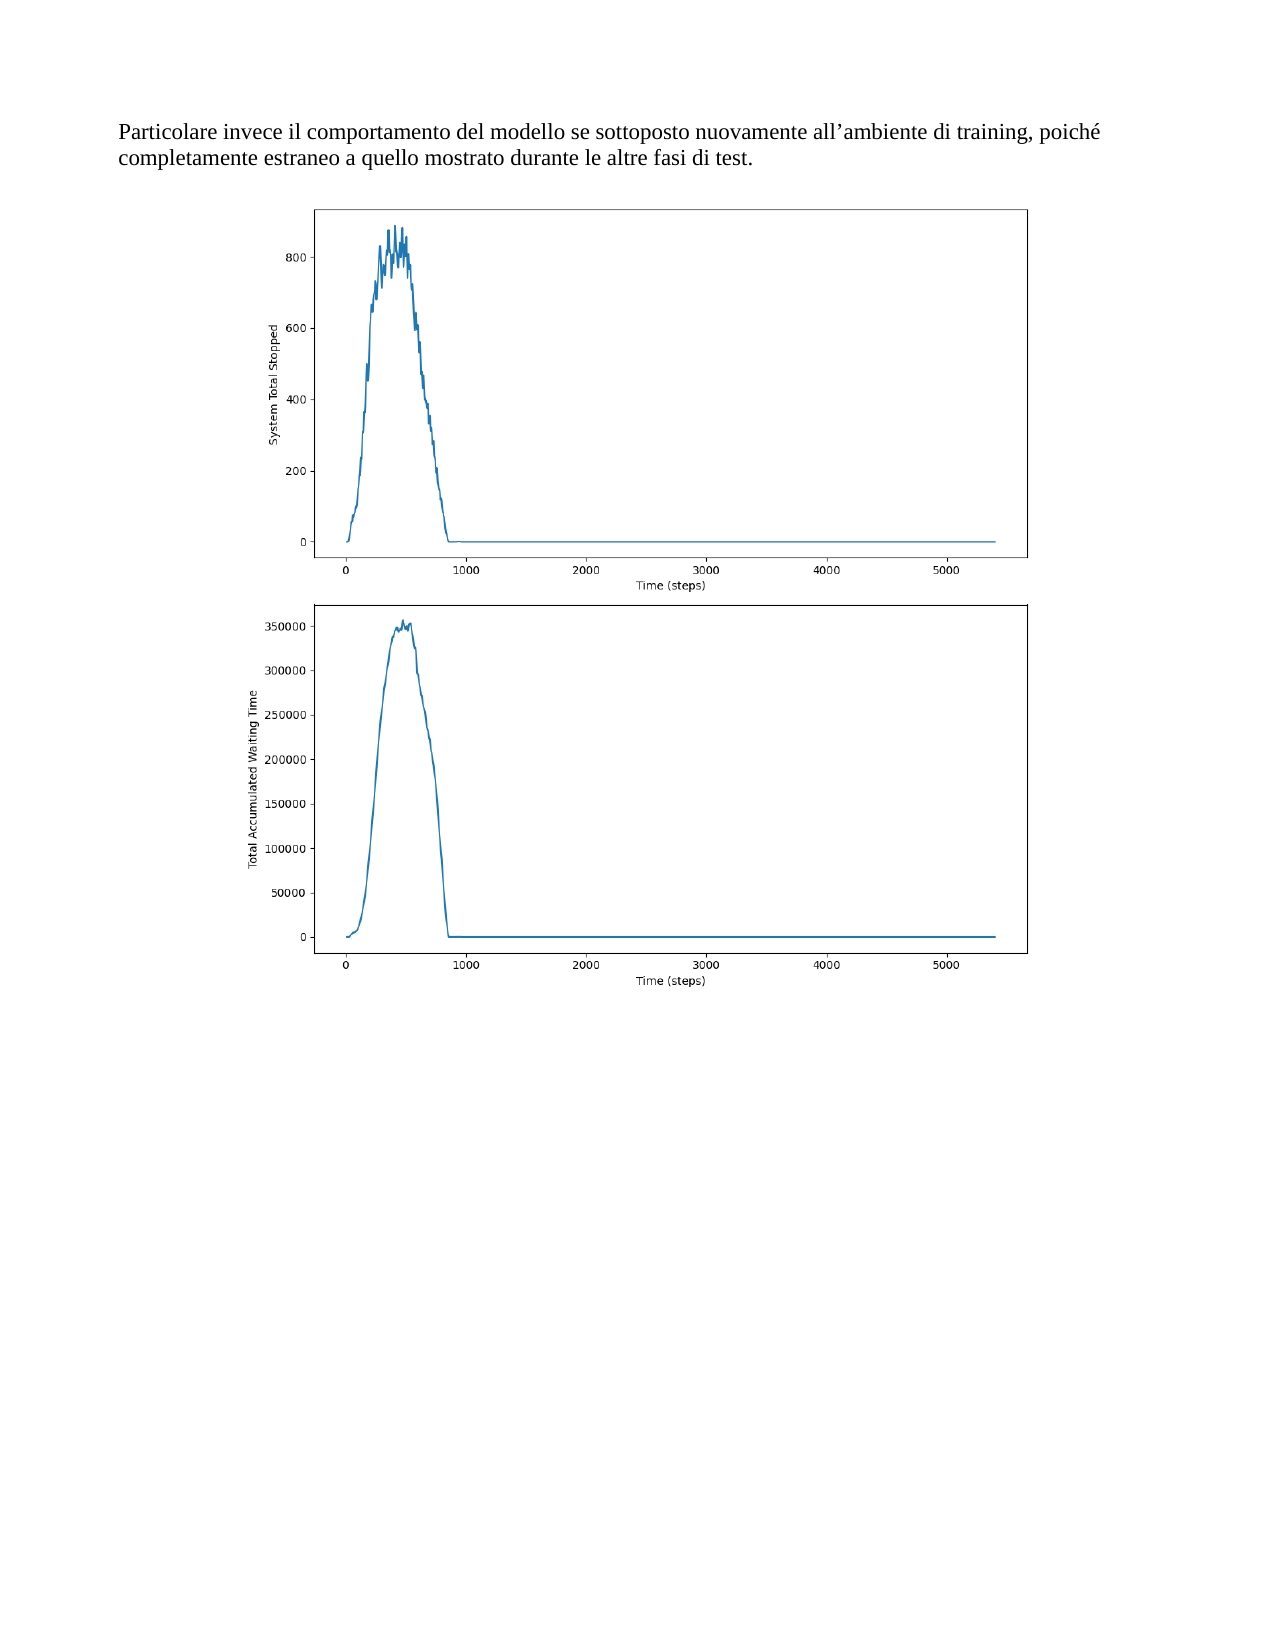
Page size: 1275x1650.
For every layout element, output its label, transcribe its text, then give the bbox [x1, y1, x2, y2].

text Particolare invece il comportamento del modello se sottoposto nuovamente all’ambiente di training, poiché completamente estraneo a quello mostrato durante le altre fasi di test. [118, 118, 1157, 171]
picture [236, 197, 1039, 999]
